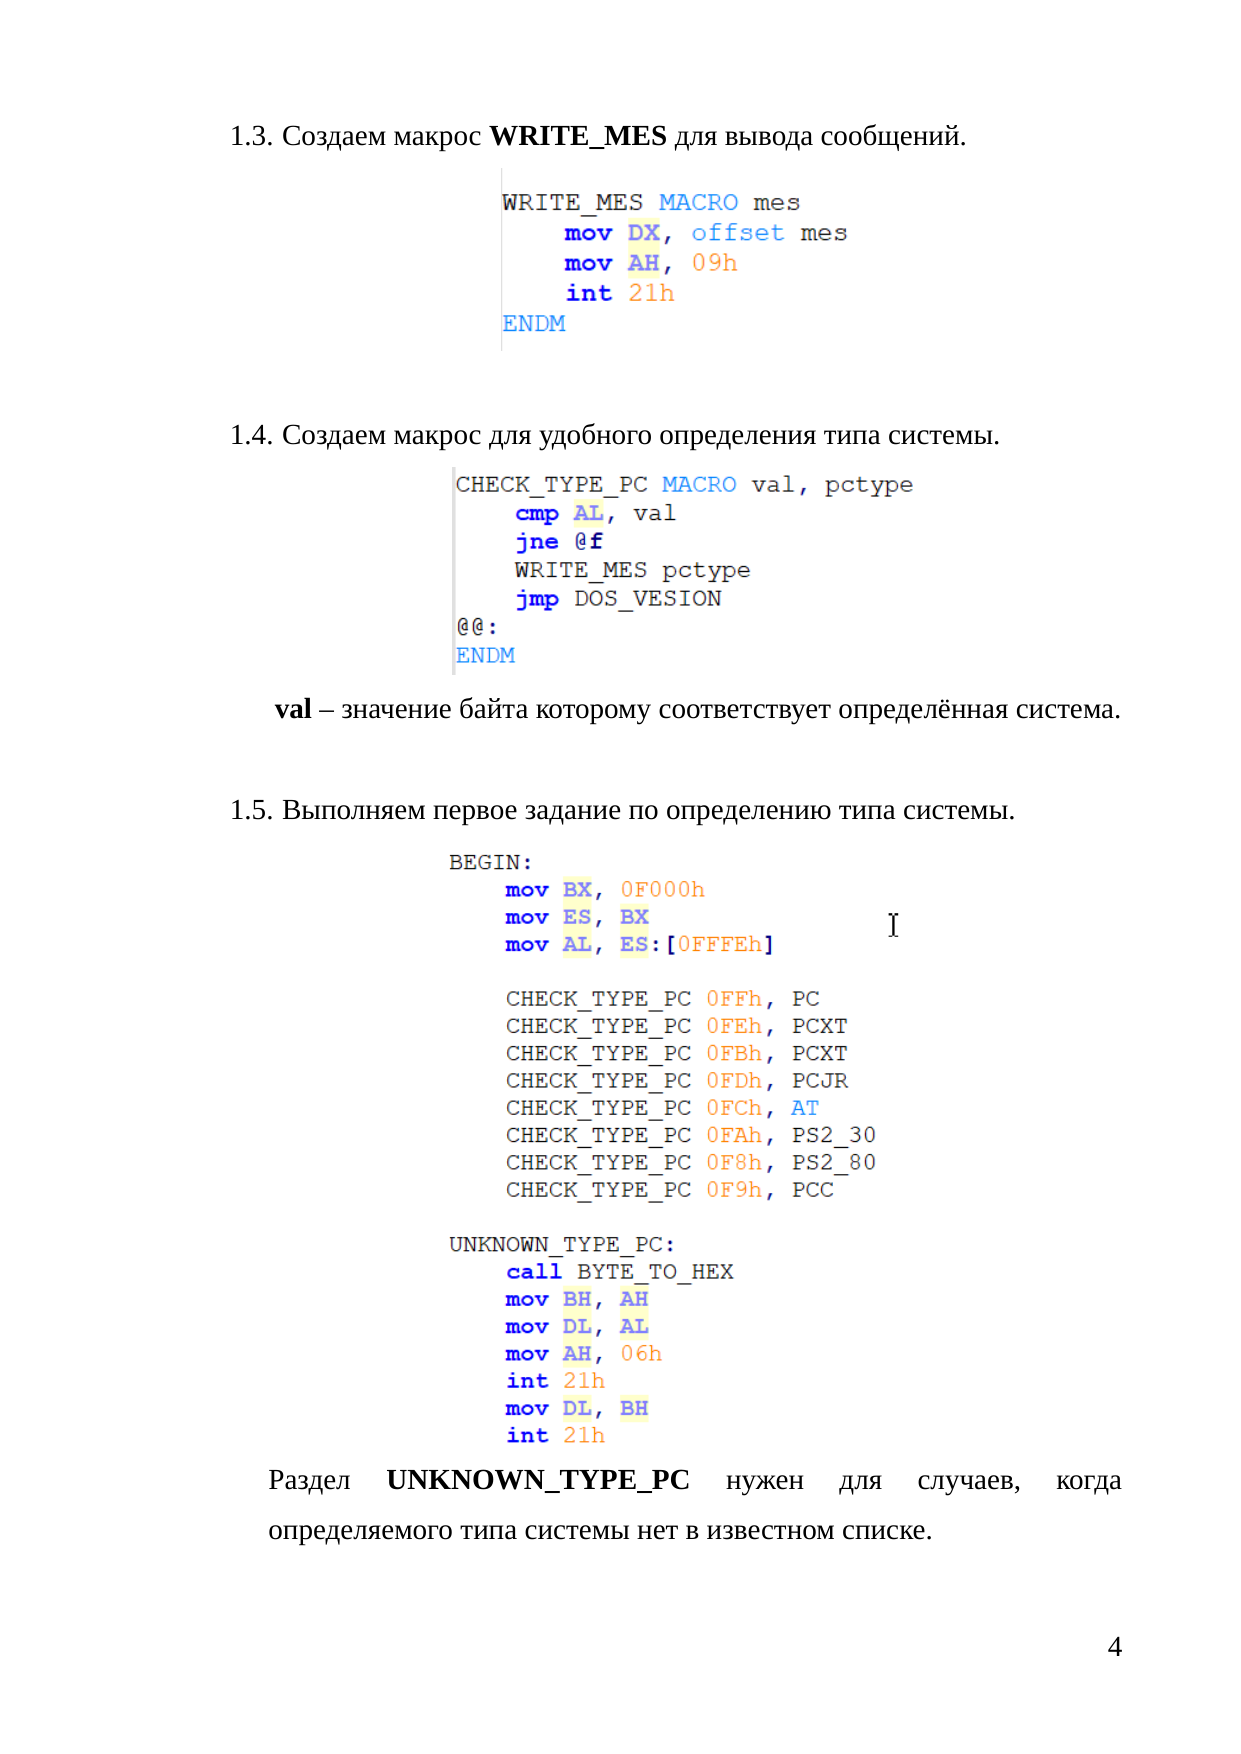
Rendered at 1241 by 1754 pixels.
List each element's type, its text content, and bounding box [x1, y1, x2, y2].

picture [501, 168, 896, 351]
text Раздел UNKNOWN_TYPE_PC нужен для случаев, когда определяемого типа системы нет в известном списке. [268, 1462, 1122, 1546]
list Создаем макрос WRITE_MES для вывода сообщений. [229, 118, 1122, 152]
picture [452, 467, 945, 675]
text val – значение байта которому соответствует определённая система. [274, 691, 1122, 725]
picture [449, 842, 903, 1446]
list Выполняем первое задание по определению типа системы. [229, 792, 1122, 826]
list Создаем макрос для удобного определения типа системы. [229, 417, 1122, 451]
